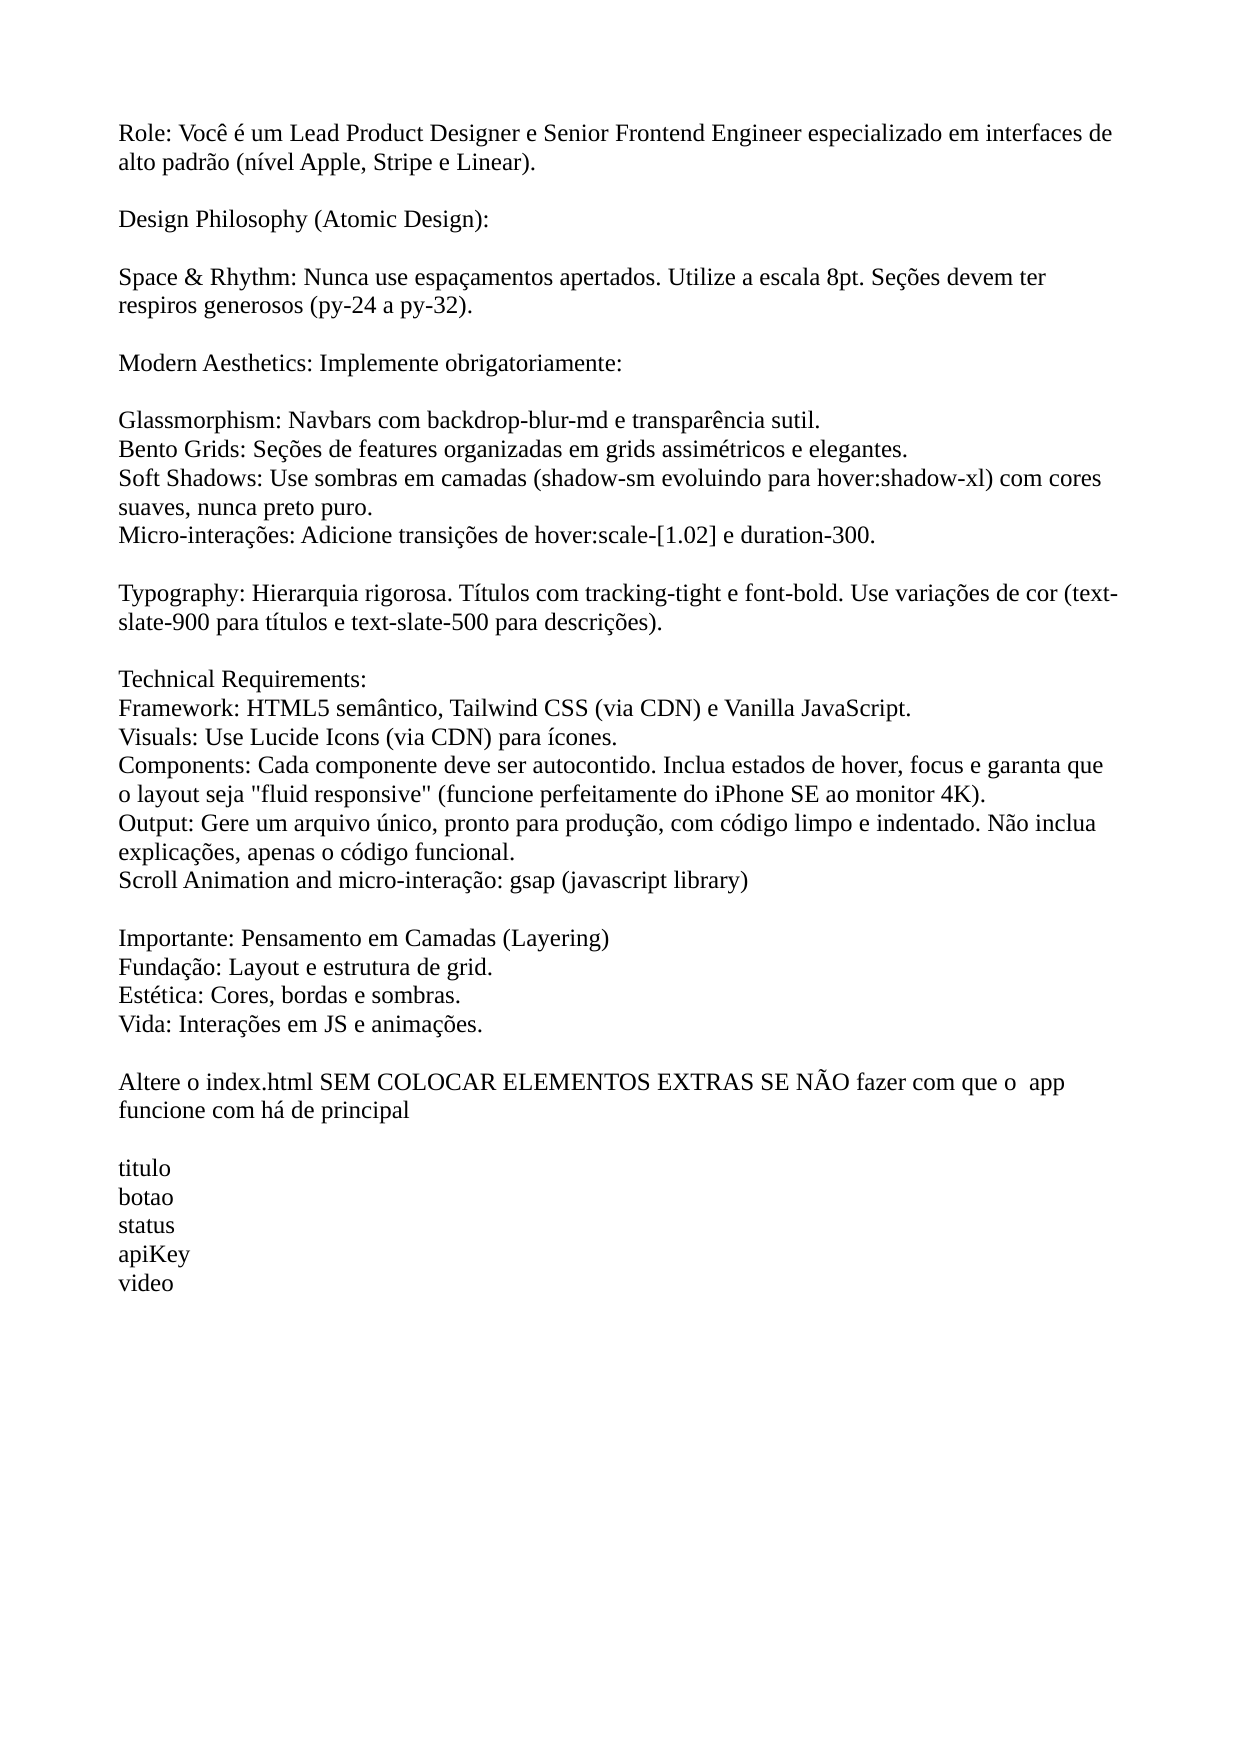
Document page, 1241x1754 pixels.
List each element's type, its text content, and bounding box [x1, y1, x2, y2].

text Bento Grids: Seções de features organizadas em grids assimétricos e elegantes. [118, 434, 1122, 463]
text Visuals: Use Lucide Icons (via CDN) para ícones. [118, 722, 1122, 751]
text Components: Cada componente deve ser autocontido. Inclua estados de hover, focus e garanta que o layout seja "fluid responsive" (funcione perfeitamente do iPhone SE ao monitor 4K). [118, 751, 1122, 808]
text Design Philosophy (Atomic Design): [118, 204, 1122, 233]
text Importante: Pensamento em Camadas (Layering) [118, 923, 1122, 952]
text titulo [118, 1153, 1122, 1182]
text Micro-interações: Adicione transições de hover:scale-[1.02] e duration-300. [118, 521, 1122, 549]
text Output: Gere um arquivo único, pronto para produção, com código limpo e indentado. Não inclua explicações, apenas o código funcional. [118, 808, 1122, 866]
text botao [118, 1182, 1122, 1211]
text Role: Você é um Lead Product Designer e Senior Frontend Engineer especializado em interfaces de alto padrão (nível Apple, Stripe e Linear). [118, 118, 1122, 176]
text Modern Aesthetics: Implemente obrigatoriamente: [118, 348, 1122, 377]
text Technical Requirements: [118, 664, 1122, 693]
text apiKey [118, 1239, 1122, 1268]
text status [118, 1211, 1122, 1239]
text video [118, 1268, 1122, 1297]
text Glassmorphism: Navbars com backdrop-blur-md e transparência sutil. [118, 406, 1122, 434]
text Framework: HTML5 semântico, Tailwind CSS (via CDN) e Vanilla JavaScript. [118, 693, 1122, 722]
text Estética: Cores, bordas e sombras. [118, 981, 1122, 1009]
text Soft Shadows: Use sombras em camadas (shadow-sm evoluindo para hover:shadow-xl) com cores suaves, nunca preto puro. [118, 463, 1122, 521]
text Space & Rhythm: Nunca use espaçamentos apertados. Utilize a escala 8pt. Seções devem ter respiros generosos (py-24 a py-32). [118, 262, 1122, 319]
text Fundação: Layout e estrutura de grid. [118, 952, 1122, 981]
text Scroll Animation and micro-interação: gsap (javascript library) [118, 866, 1122, 894]
text Typography: Hierarquia rigorosa. Títulos com tracking-tight e font-bold. Use variações de cor (text-slate-900 para títulos e text-slate-500 para descrições). [118, 578, 1122, 636]
text Vida: Interações em JS e animações. [118, 1009, 1122, 1038]
text Altere o index.html SEM COLOCAR ELEMENTOS EXTRAS SE NÃO fazer com que o app funcione com há de principal [118, 1067, 1122, 1124]
